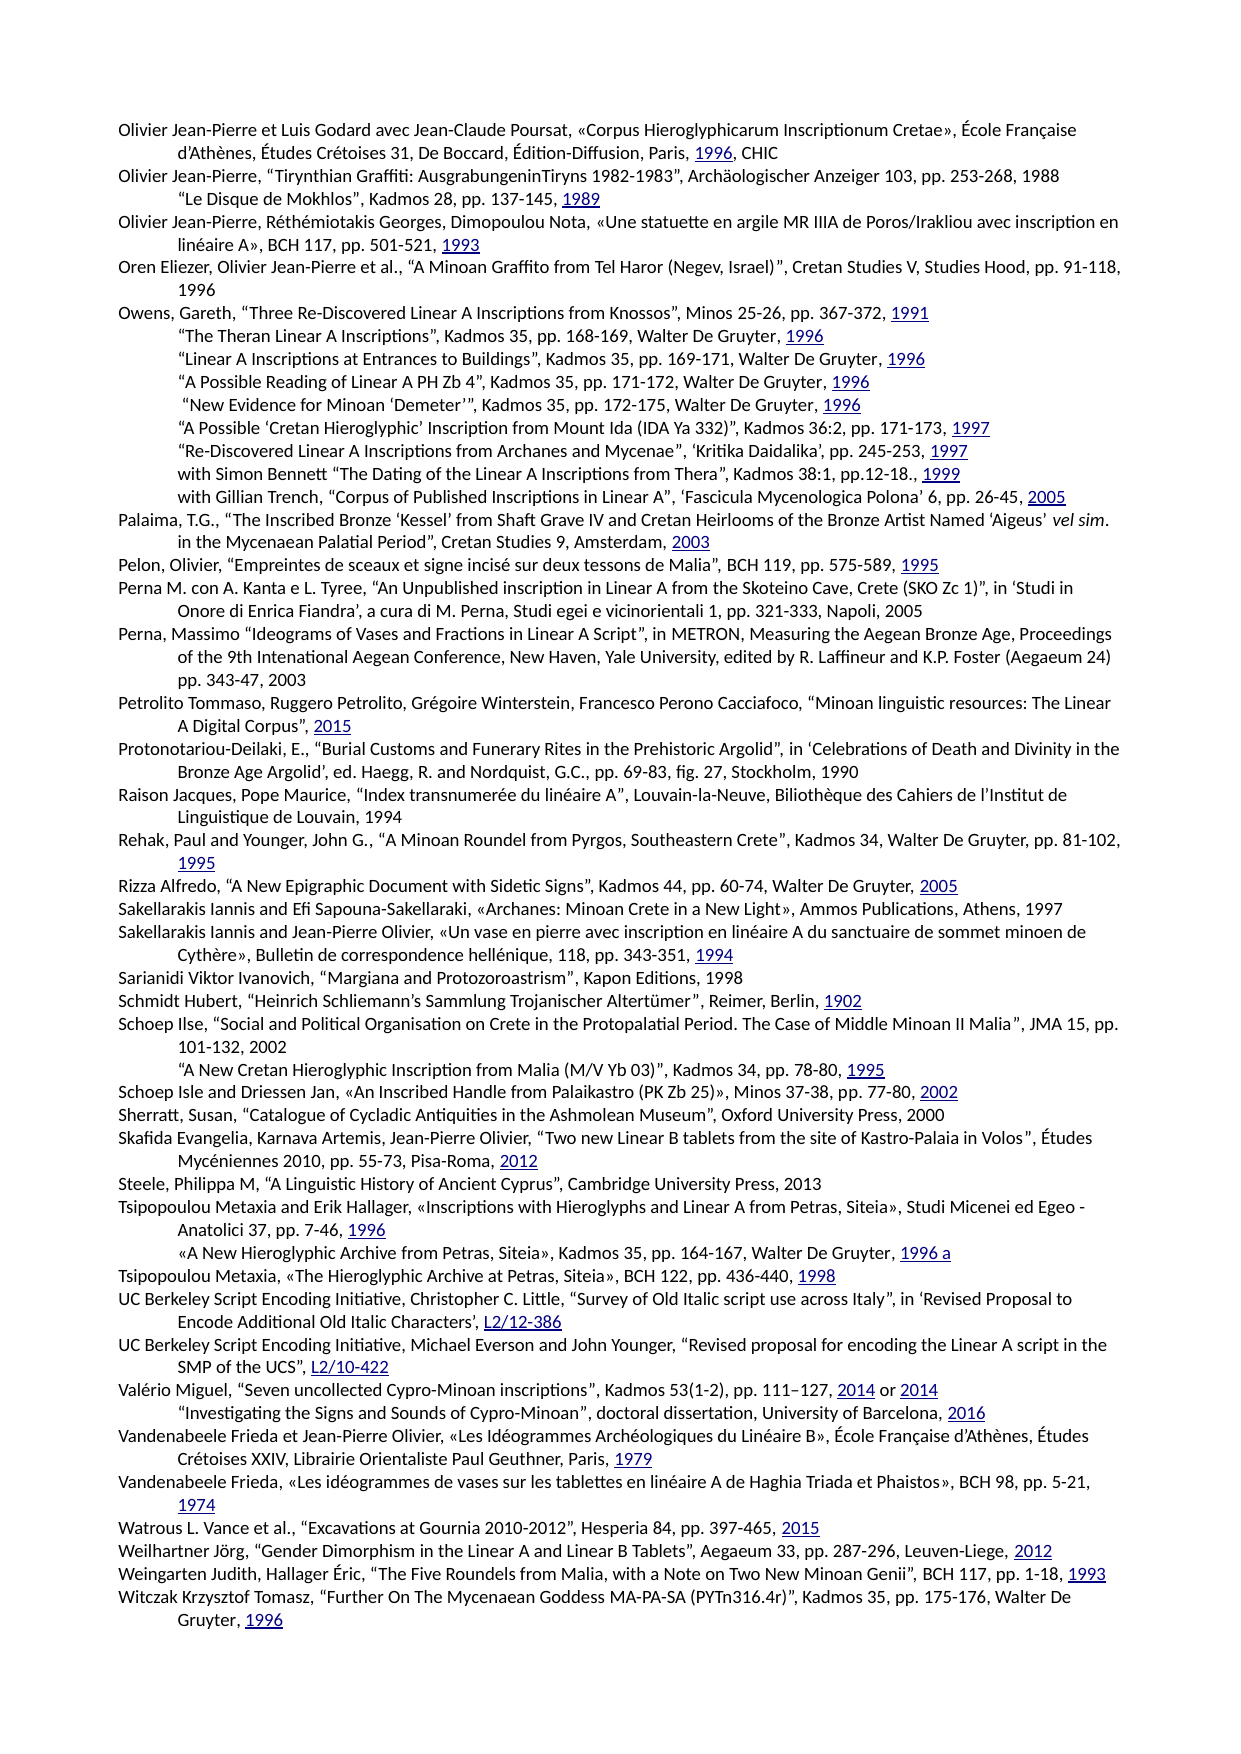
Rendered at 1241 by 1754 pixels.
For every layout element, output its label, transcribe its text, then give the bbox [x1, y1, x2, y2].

text Tsipopoulou Metaxia and Erik Hallager, «Inscriptions with Hieroglyphs and Linear A from Petras, Siteia», Studi Micenei ed Egeo - Anatolici 37, pp. 7-46, 1996 «A New Hieroglyphic Archive from Petras, Siteia», Kadmos 35, pp. 164-167, Walter De Gruyter, 1996 a [118, 1195, 1122, 1264]
text Weingarten Judith, Hallager Éric, “The Five Roundels from Malia, with a Note on Two New Minoan Genii”, BCH 117, pp. 1-18, 1993 [118, 1562, 1122, 1585]
text Olivier Jean-Pierre, “Tirynthian Graffiti: AusgrabungeninTiryns 1982-1983”, Archäologischer Anzeiger 103, pp. 253-268, 1988 “Le Disque de Mokhlos”, Kadmos 28, pp. 137-145, 1989 [118, 164, 1122, 210]
text Protonotariou-Deilaki, E., “Burial Customs and Funerary Rites in the Prehistoric Argolid”, in ‘Celebrations of Death and Divinity in the Bronze Age Argolid’, ed. Haegg, R. and Nordquist, G.C., pp. 69-83, fig. 27, Stockholm, 1990 [118, 737, 1122, 783]
text Rehak, Paul and Younger, John G., “A Minoan Roundel from Pyrgos, Southeastern Crete”, Kadmos 34, Walter De Gruyter, pp. 81-102, 1995 [118, 828, 1122, 874]
text Sakellarakis Iannis and Efi Sapouna-Sakellaraki, «Archanes: Minoan Crete in a New Light», Ammos Publications, Athens, 1997 [118, 897, 1122, 920]
text Raison Jacques, Pope Maurice, “Index transnumerée du linéaire A”, Louvain-la-Neuve, Biliothèque des Cahiers de l’Institut de Linguistique de Louvain, 1994 [118, 783, 1122, 828]
text Schmidt Hubert, “Heinrich Schliemann’s Sammlung Trojanischer Altertümer”, Reimer, Berlin, 1902 [118, 989, 1122, 1012]
text UC Berkeley Script Encoding Initiative, Christopher C. Little, “Survey of Old Italic script use across Italy”, in ‘Revised Proposal to Encode Additional Old Italic Characters’, L2/12-386 [118, 1287, 1122, 1333]
text Steele, Philippa M, “A Linguistic History of Ancient Cyprus”, Cambridge University Press, 2013 [118, 1172, 1122, 1195]
text Vandenabeele Frieda, «Les idéogrammes de vases sur les tablettes en linéaire A de Haghia Triada et Phaistos», BCH 98, pp. 5-21, 1974 [118, 1470, 1122, 1516]
text Sakellarakis Iannis and Jean-Pierre Olivier, «Un vase en pierre avec inscription en linéaire A du sanctuaire de sommet minoen de Cythère», Bulletin de correspondence hellénique, 118, pp. 343-351, 1994 [118, 920, 1122, 966]
text Valério Miguel, “Seven uncollected Cypro-Minoan inscriptions”, Kadmos 53(1-2), pp. 111–127, 2014 or 2014 “Investigating the Signs and Sounds of Cypro-Minoan”, doctoral dissertation, University of Barcelona, 2016 [118, 1378, 1122, 1424]
text Tsipopoulou Metaxia, «The Hieroglyphic Archive at Petras, Siteia», BCH 122, pp. 436-440, 1998 [118, 1264, 1122, 1287]
text Weilhartner Jörg, “Gender Dimorphism in the Linear A and Linear B Tablets”, Aegaeum 33, pp. 287-296, Leuven-Liege, 2012 [118, 1539, 1122, 1562]
text Oren Eliezer, Olivier Jean-Pierre et al., “A Minoan Graffito from Tel Haror (Negev, Israel)”, Cretan Studies V, Studies Hood, pp. 91-118, 1996 [118, 256, 1122, 301]
text Vandenabeele Frieda et Jean-Pierre Olivier, «Les Idéogrammes Archéologiques du Linéaire B», École Française d’Athènes, Études Crétoises XXIV, Librairie Orientaliste Paul Geuthner, Paris, 1979 [118, 1424, 1122, 1470]
text Watrous L. Vance et al., “Excavations at Gournia 2010-2012”, Hesperia 84, pp. 397-465, 2015 [118, 1516, 1122, 1539]
text Sarianidi Viktor Ivanovich, “Margiana and Protozoroastrism”, Kapon Editions, 1998 [118, 966, 1122, 989]
text Olivier Jean-Pierre et Luis Godard avec Jean-Claude Poursat, «Corpus Hieroglyphicarum Inscriptionum Cretae», École Française d’Athènes, Études Crétoises 31, De Boccard, Édition-Diffusion, Paris, 1996, CHIC [118, 118, 1122, 164]
text Petrolito Tommaso, Ruggero Petrolito, Grégoire Winterstein, Francesco Perono Cacciafoco, “Minoan linguistic resources: The Linear A Digital Corpus”, 2015 [118, 691, 1122, 737]
text Perna, Massimo “Ideograms of Vases and Fractions in Linear A Script”, in METRON, Measuring the Aegean Bronze Age, Proceedings of the 9th Intenational Aegean Conference, New Haven, Yale University, edited by R. Laffineur and K.P. Foster (Aegaeum 24) pp. 343-47, 2003 [118, 622, 1122, 691]
text Skafida Evangelia, Karnava Artemis, Jean-Pierre Olivier, “Two new Linear B tablets from the site of Kastro-Palaia in Volos”, Études Mycéniennes 2010, pp. 55-73, Pisa-Roma, 2012 [118, 1126, 1122, 1172]
text Sherratt, Susan, “Catalogue of Cycladic Antiquities in the Ashmolean Museum”, Oxford University Press, 2000 [118, 1103, 1122, 1126]
text Witczak Krzysztof Tomasz, “Further On The Mycenaean Goddess MA-PA-SA (PYTn316.4r)”, Kadmos 35, pp. 175-176, Walter De Gruyter, 1996 [118, 1585, 1122, 1631]
text Rizza Alfredo, “A New Epigraphic Document with Sidetic Signs”, Kadmos 44, pp. 60-74, Walter De Gruyter, 2005 [118, 874, 1122, 897]
text Schoep Ilse, “Social and Political Organisation on Crete in the Protopalatial Period. The Case of Middle Minoan II Malia”, JMA 15, pp. 101-132, 2002 “A New Cretan Hieroglyphic Inscription from Malia (M/V Yb 03)”, Kadmos 34, pp. 78-80, 1995 [118, 1012, 1122, 1081]
text Palaima, T.G., “The Inscribed Bronze ‘Kessel’ from Shaft Grave IV and Cretan Heirlooms of the Bronze Artist Named ‘Aigeus’ vel sim. in the Mycenaean Palatial Period”, Cretan Studies 9, Amsterdam, 2003 [118, 508, 1122, 553]
text Pelon, Olivier, “Empreintes de sceaux et signe incisé sur deux tessons de Malia”, BCH 119, pp. 575-589, 1995 [118, 553, 1122, 576]
text Owens, Gareth, “Three Re-Discovered Linear A Inscriptions from Knossos”, Minos 25-26, pp. 367-372, 1991 “The Theran Linear A Inscriptions”, Kadmos 35, pp. 168-169, Walter De Gruyter, 1996 “Linear A Inscriptions at Entrances to Buildings”, Kadmos 35, pp. 169-171, Walter De Gruyter, 1996 “A Possible Reading of Linear A PH Zb 4”, Kadmos 35, pp. 171-172, Walter De Gruyter, 1996 “New Evidence for Minoan ‘Demeter’”, Kadmos 35, pp. 172-175, Walter De Gruyter, 1996 “A Possible ‘Cretan Hieroglyphic’ Inscription from Mount Ida (IDA Ya 332)”, Kadmos 36:2, pp. 171-173, 1997 “Re-Discovered Linear A Inscriptions from Archanes and Mycenae”, ‘Kritika Daidalika’, pp. 245-253, 1997 with Simon Bennett “The Dating of the Linear A Inscriptions from Thera”, Kadmos 38:1, pp.12-18., 1999 with Gillian Trench, “Corpus of Published Inscriptions in Linear A”, ‘Fascicula Mycenologica Polona’ 6, pp. 26-45, 2005 [118, 301, 1122, 508]
text Perna M. con A. Kanta e L. Tyree, “An Unpublished inscription in Linear A from the Skoteino Cave, Crete (SKO Zc 1)”, in ‘Studi in Onore di Enrica Fiandra’, a cura di M. Perna, Studi egei e vicinorientali 1, pp. 321-333, Napoli, 2005 [118, 576, 1122, 622]
text UC Berkeley Script Encoding Initiative, Michael Everson and John Younger, “Revised proposal for encoding the Linear A script in the SMP of the UCS”, L2/10-422 [118, 1333, 1122, 1378]
text Olivier Jean-Pierre, Réthémiotakis Georges, Dimopoulou Nota, «Une statuette en argile MR IIIA de Poros/Irakliou avec inscription en linéaire A», BCH 117, pp. 501-521, 1993 [118, 210, 1122, 256]
text Schoep Isle and Driessen Jan, «An Inscribed Handle from Palaikastro (PK Zb 25)», Minos 37-38, pp. 77-80, 2002 [118, 1081, 1122, 1103]
